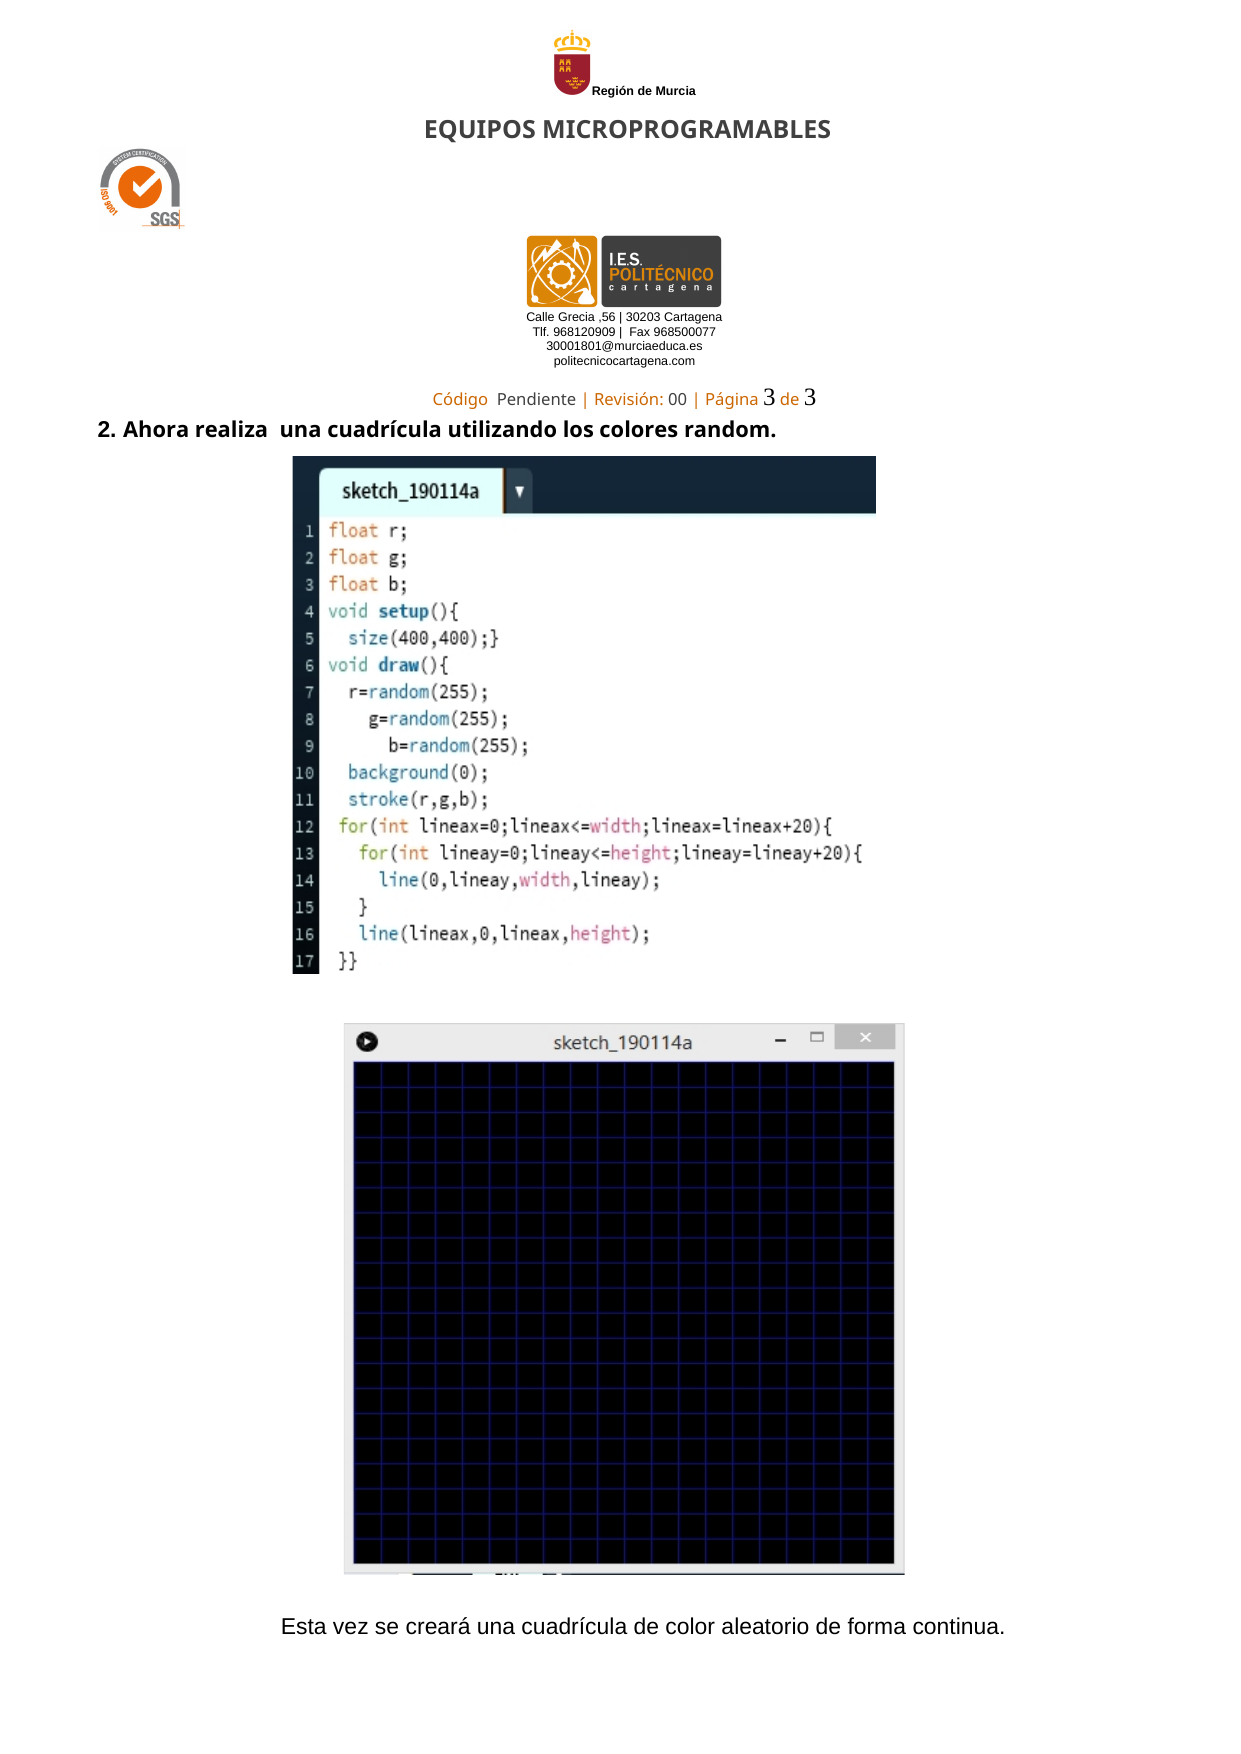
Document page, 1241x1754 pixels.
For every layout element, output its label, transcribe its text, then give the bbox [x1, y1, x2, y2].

picture [292, 456, 876, 974]
text Esta vez se creará una cuadrícula de color aleatorio de forma continua. [135, 1613, 1151, 1640]
picture [97, 146, 187, 232]
picture [523, 232, 725, 311]
picture [343, 1023, 905, 1575]
text 2. Ahora realiza una cuadrícula utilizando los colores random. [97, 414, 1151, 443]
